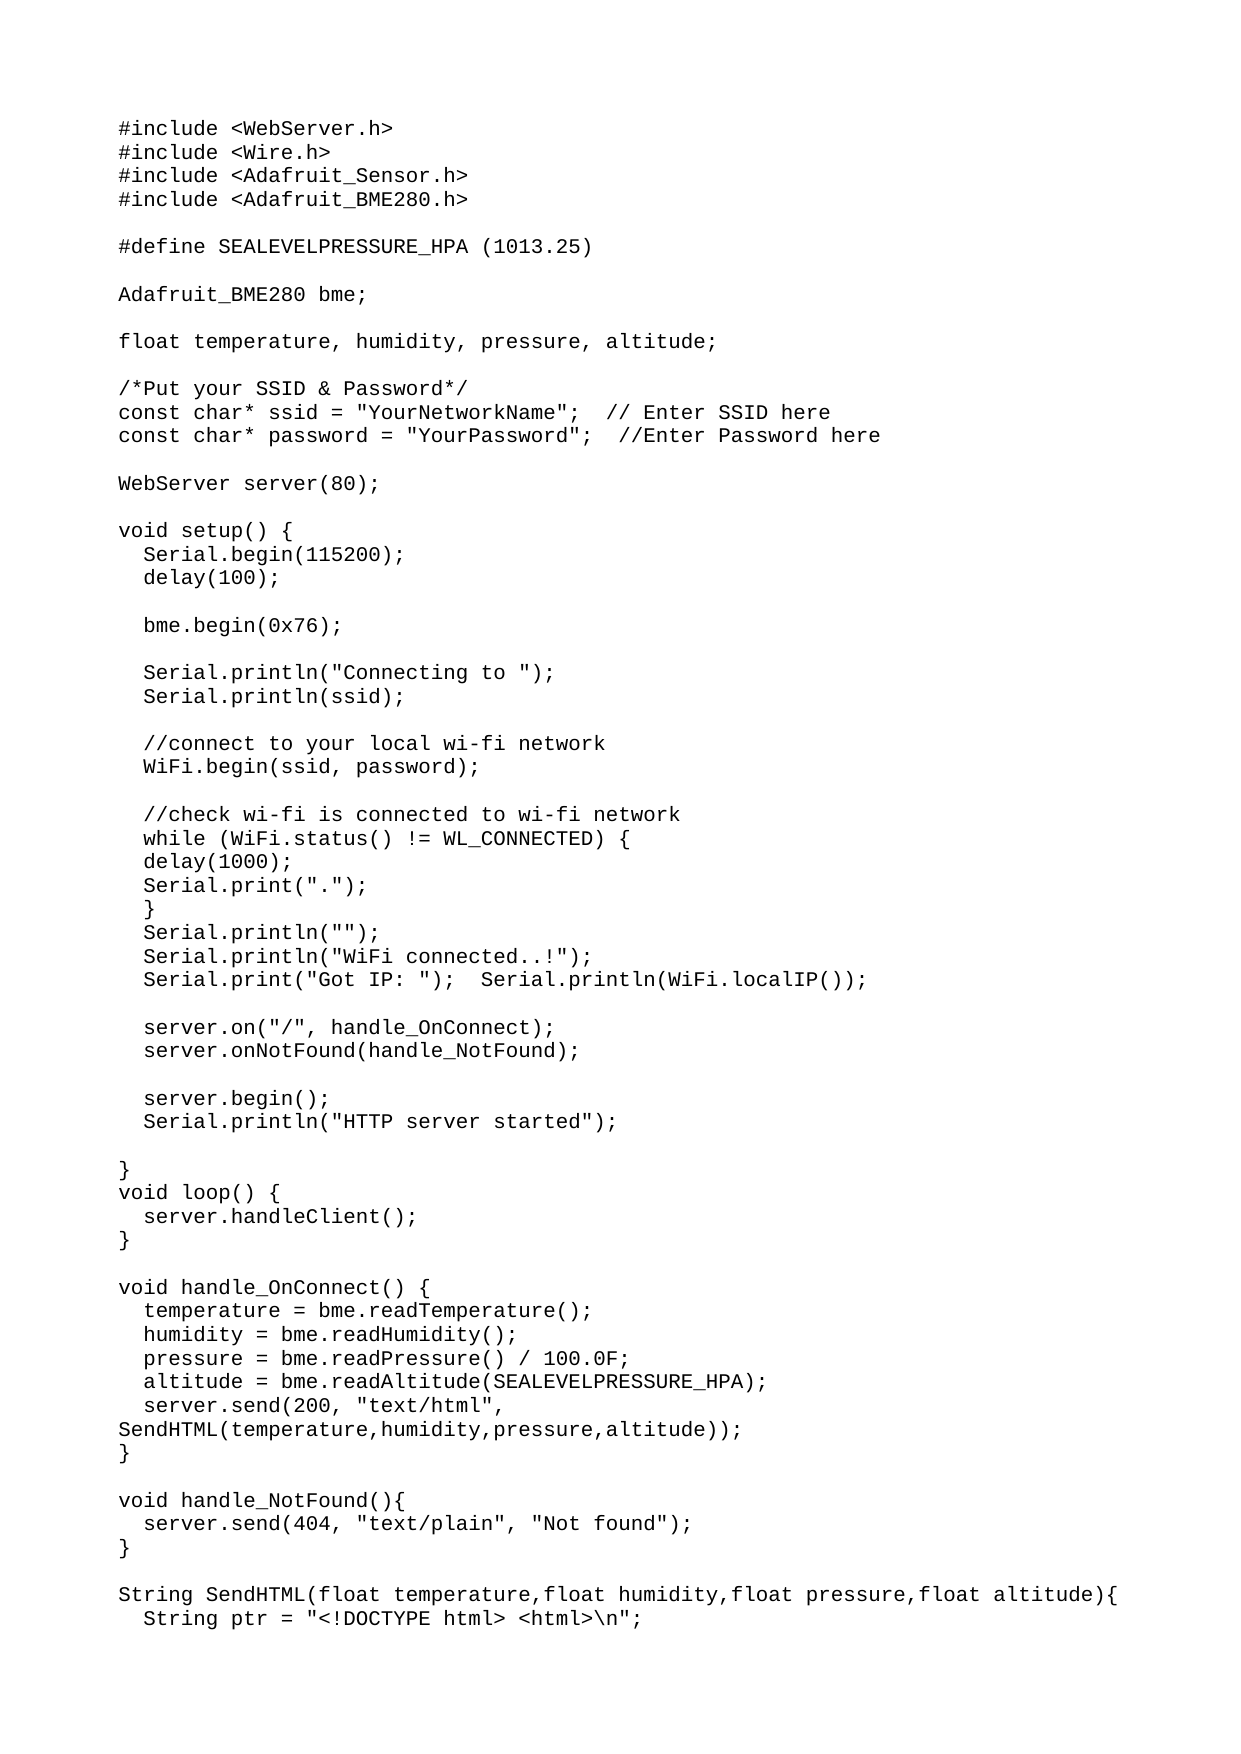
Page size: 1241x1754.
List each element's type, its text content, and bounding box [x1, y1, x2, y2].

text Adafruit_BME280 bme; [118, 284, 1122, 307]
text String ptr = "<!DOCTYPE html> <html>\n"; [118, 1608, 1122, 1631]
text #include <Wire.h> [118, 142, 1122, 165]
text Serial.print("Got IP: "); Serial.println(WiFi.localIP()); [118, 969, 1122, 993]
text server.handleClient(); [118, 1206, 1122, 1229]
text void setup() { [118, 520, 1122, 544]
text delay(100); [118, 567, 1122, 591]
text server.send(404, "text/plain", "Not found"); [118, 1513, 1122, 1537]
text humidity = bme.readHumidity(); [118, 1324, 1122, 1348]
text #define SEALEVELPRESSURE_HPA (1013.25) [118, 236, 1122, 260]
text Serial.begin(115200); [118, 544, 1122, 567]
text Serial.print("."); [118, 875, 1122, 898]
text Serial.println("WiFi connected..!"); [118, 946, 1122, 969]
text Serial.println(ssid); [118, 686, 1122, 709]
text #include <Adafruit_BME280.h> [118, 189, 1122, 213]
text } [118, 1537, 1122, 1561]
text WebServer server(80); [118, 473, 1122, 496]
text void handle_OnConnect() { [118, 1277, 1122, 1300]
text const char* ssid = "YourNetworkName"; // Enter SSID here [118, 402, 1122, 426]
text } [118, 1229, 1122, 1253]
text //check wi-fi is connected to wi-fi network [118, 804, 1122, 827]
text server.on("/", handle_OnConnect); [118, 1017, 1122, 1040]
text server.begin(); [118, 1088, 1122, 1111]
text /*Put your SSID & Password*/ [118, 378, 1122, 402]
text Serial.println("HTTP server started"); [118, 1111, 1122, 1135]
text altitude = bme.readAltitude(SEALEVELPRESSURE_HPA); [118, 1371, 1122, 1395]
text Serial.println("Connecting to "); [118, 662, 1122, 686]
text void handle_NotFound(){ [118, 1489, 1122, 1513]
text void loop() { [118, 1182, 1122, 1206]
text #include <WebServer.h> [118, 118, 1122, 142]
text } [118, 1158, 1122, 1182]
text String SendHTML(float temperature,float humidity,float pressure,float altitude){ [118, 1584, 1122, 1608]
text pressure = bme.readPressure() / 100.0F; [118, 1348, 1122, 1371]
text #include <Adafruit_Sensor.h> [118, 165, 1122, 189]
text temperature = bme.readTemperature(); [118, 1300, 1122, 1324]
text bme.begin(0x76); [118, 615, 1122, 638]
text } [118, 898, 1122, 922]
text //connect to your local wi-fi network [118, 733, 1122, 757]
text WiFi.begin(ssid, password); [118, 757, 1122, 780]
text server.onNotFound(handle_NotFound); [118, 1040, 1122, 1064]
text delay(1000); [118, 851, 1122, 875]
text while (WiFi.status() != WL_CONNECTED) { [118, 827, 1122, 851]
text server.send(200, "text/html", SendHTML(temperature,humidity,pressure,altitude)); [118, 1395, 1122, 1442]
text Serial.println(""); [118, 922, 1122, 946]
text const char* password = "YourPassword"; //Enter Password here [118, 426, 1122, 449]
text } [118, 1442, 1122, 1466]
text float temperature, humidity, pressure, altitude; [118, 331, 1122, 354]
